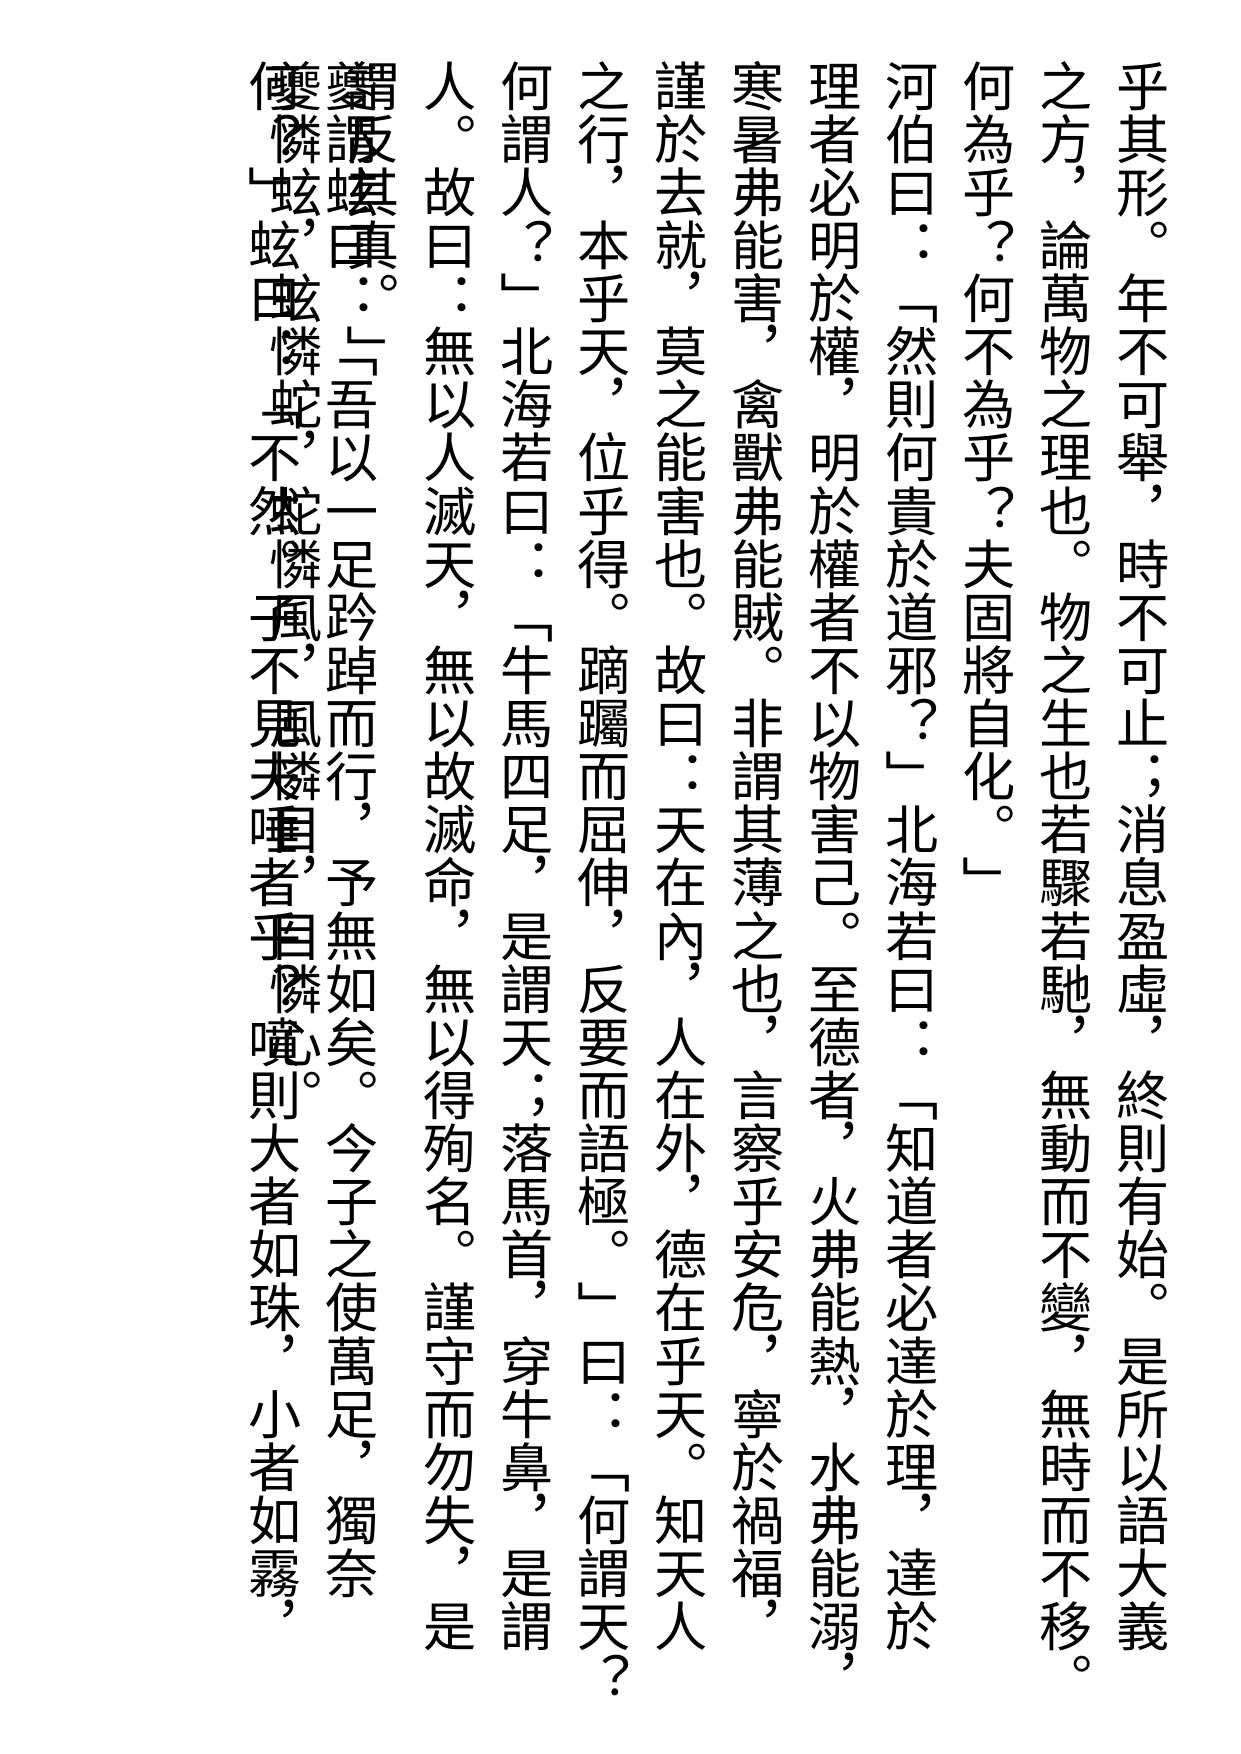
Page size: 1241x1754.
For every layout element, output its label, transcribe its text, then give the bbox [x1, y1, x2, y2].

text 若四方之無窮，其無所畛域。兼懷萬物，其孰承翼？是謂無方。萬物一齊，孰短孰長？道無終始，物有死生，不恃其成；一虛一滿，不位乎其形。年不可舉，時不可止；消息盈虛，終則有始。是所以語大義之方，論萬物之理也。物之生也若驟若馳，無動而不變，無時而不移。何為乎？何不為乎？夫固將自化。」 [950, 59, 1181, 1695]
text 夔謂蚿曰：「吾以一足趻踔而行，予無如矣。今子之使萬足，獨奈何？」蚿曰：「不然。子不見夫唾者乎？噴則大者如珠，小者如霧，雜而下者不可勝數也。今予動吾天機，而不知其所以然。」 [236, 59, 390, 1695]
text 河伯曰：「然則何貴於道邪？」北海若曰：「知道者必達於理，達於理者必明於權，明於權者不以物害己。至德者，火弗能熱，水弗能溺，寒暑弗能害，禽獸弗能賊。非謂其薄之也，言察乎安危，寧於禍福，謹於去就，莫之能害也。故曰：天在內，人在外，德在乎天。知天人之行，本乎天，位乎得。蹢䠱而屈伸，反要而語極。」曰：「何謂天？何謂人？」北海若曰：「牛馬四足，是謂天；落馬首，穿牛鼻，是謂人。故曰：無以人滅天，無以故滅命，無以得殉名。謹守而勿失，是謂反其真。」 [390, 59, 950, 1695]
